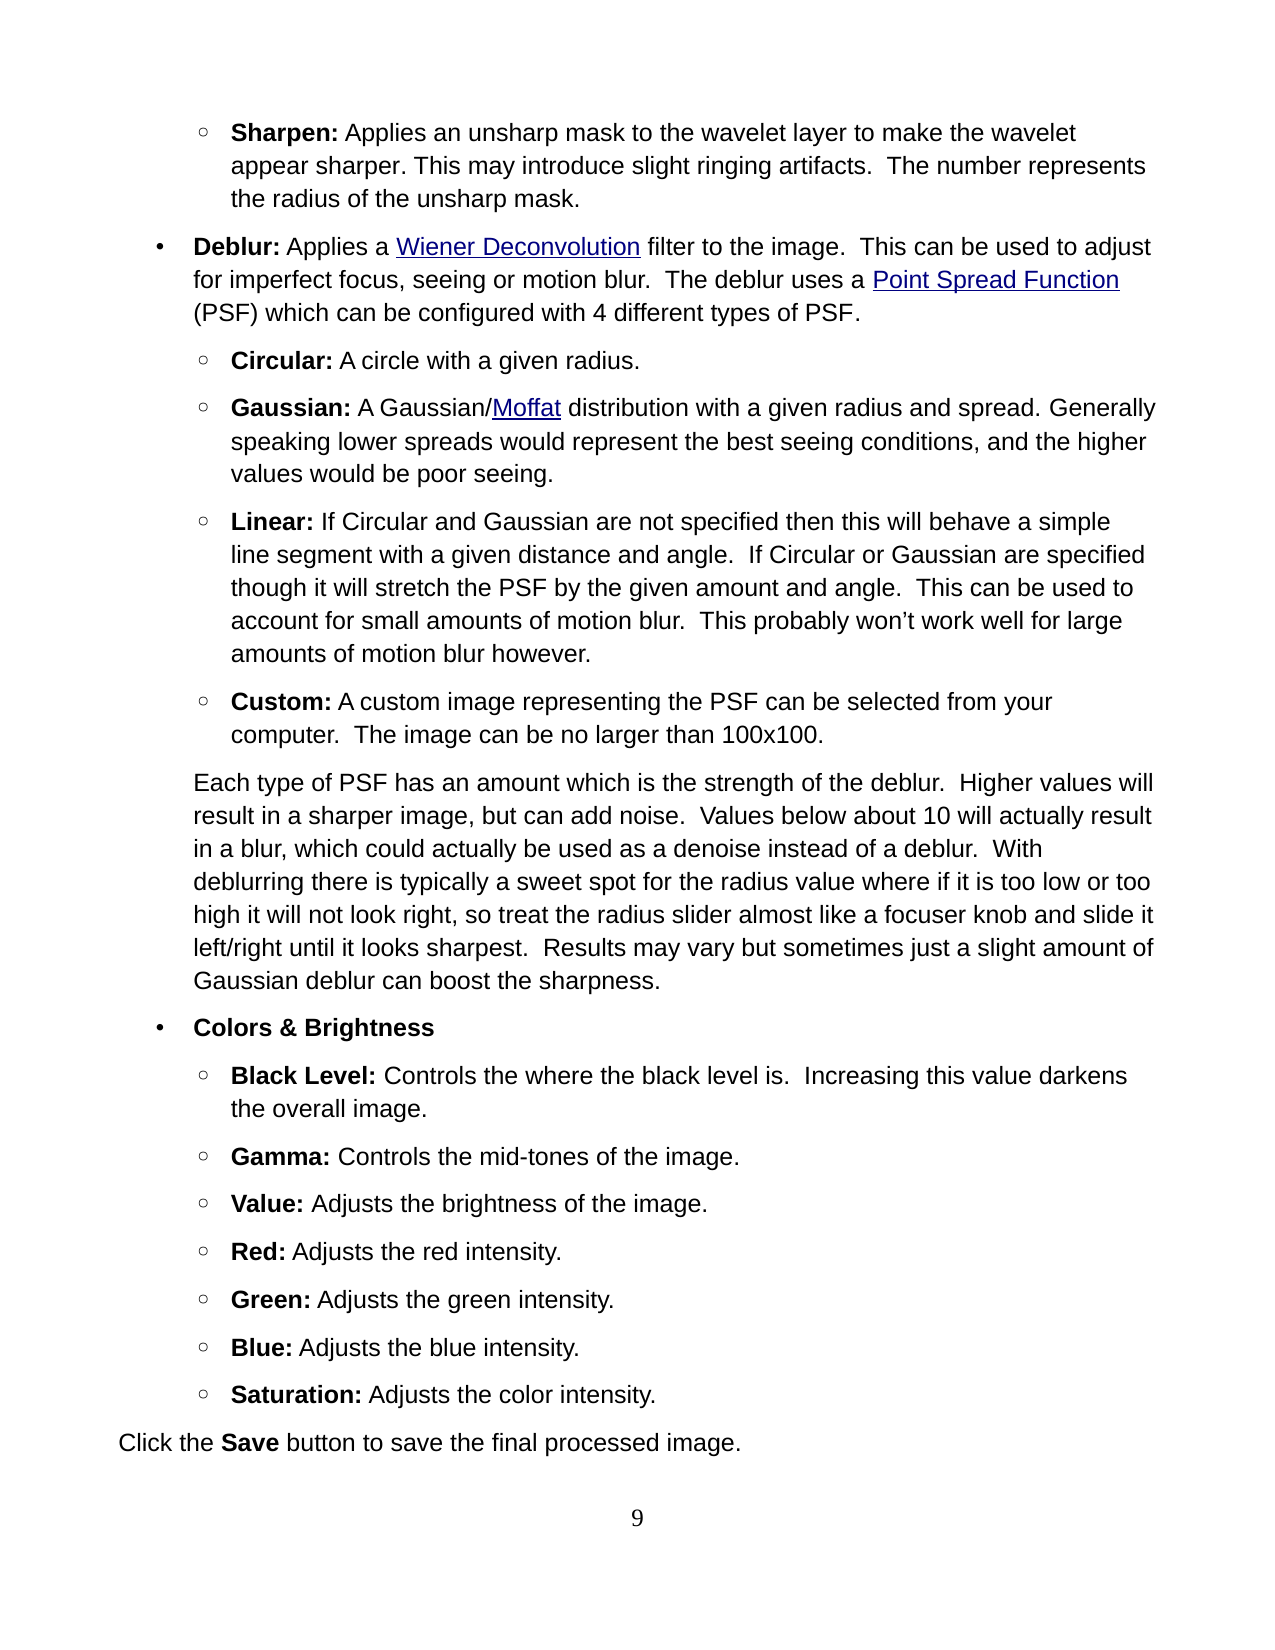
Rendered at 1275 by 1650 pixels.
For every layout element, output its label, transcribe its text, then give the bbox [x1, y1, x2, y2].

list Circular: A circle with a given radius. [193, 346, 1157, 374]
list Saturation: Adjusts the color intensity. [193, 1380, 1157, 1409]
list Value: Adjusts the brightness of the image. [193, 1189, 1157, 1218]
list Deblur: Applies a Wiener Deconvolution filter to the image. This can be used to adjust for imperfect focus, seeing or motion blur. The deblur uses a Point Spread Function (PSF) which can be configured with 4 different types of PSF. [156, 232, 1157, 327]
list Colors & Brightness [156, 1013, 1157, 1042]
text Click the Save button to save the final processed image. [118, 1428, 1157, 1457]
list Black Level: Controls the where the black level is. Increasing this value darkens the overall image. [193, 1061, 1157, 1123]
list Red: Adjusts the red intensity. [193, 1237, 1157, 1266]
list Custom: A custom image representing the PSF can be selected from your computer. The image can be no larger than 100x100. [193, 687, 1157, 749]
list Each type of PSF has an amount which is the strength of the deblur. Higher values will result in a sharper image, but can add noise. Values below about 10 will actually result in a blur, which could actually be used as a denoise instead of a deblur. With deblurring there is typically a sweet spot for the radius value where if it is too low or too high it will not look right, so treat the radius slider almost like a focuser knob and slide it left/right until it looks sharpest. Results may vary but sometimes just a slight amount of Gaussian deblur can boost the sharpness. [156, 768, 1157, 994]
list Sharpen: Applies an unsharp mask to the wavelet layer to make the wavelet appear sharper. This may introduce slight ringing artifacts. The number represents the radius of the unsharp mask. [193, 118, 1157, 213]
list Gamma: Controls the mid-tones of the image. [193, 1142, 1157, 1171]
list Blue: Adjusts the blue intensity. [193, 1333, 1157, 1361]
list Linear: If Circular and Gaussian are not specified then this will behave a simple line segment with a given distance and angle. If Circular or Gaussian are specified though it will stretch the PSF by the given amount and angle. This can be used to account for small amounts of motion blur. This probably won’t work well for large amounts of motion blur however. [193, 507, 1157, 668]
list Gaussian: A Gaussian/Moffat distribution with a given radius and spread. Generally speaking lower spreads would represent the best seeing conditions, and the higher values would be poor seeing. [193, 393, 1157, 488]
list Green: Adjusts the green intensity. [193, 1285, 1157, 1314]
